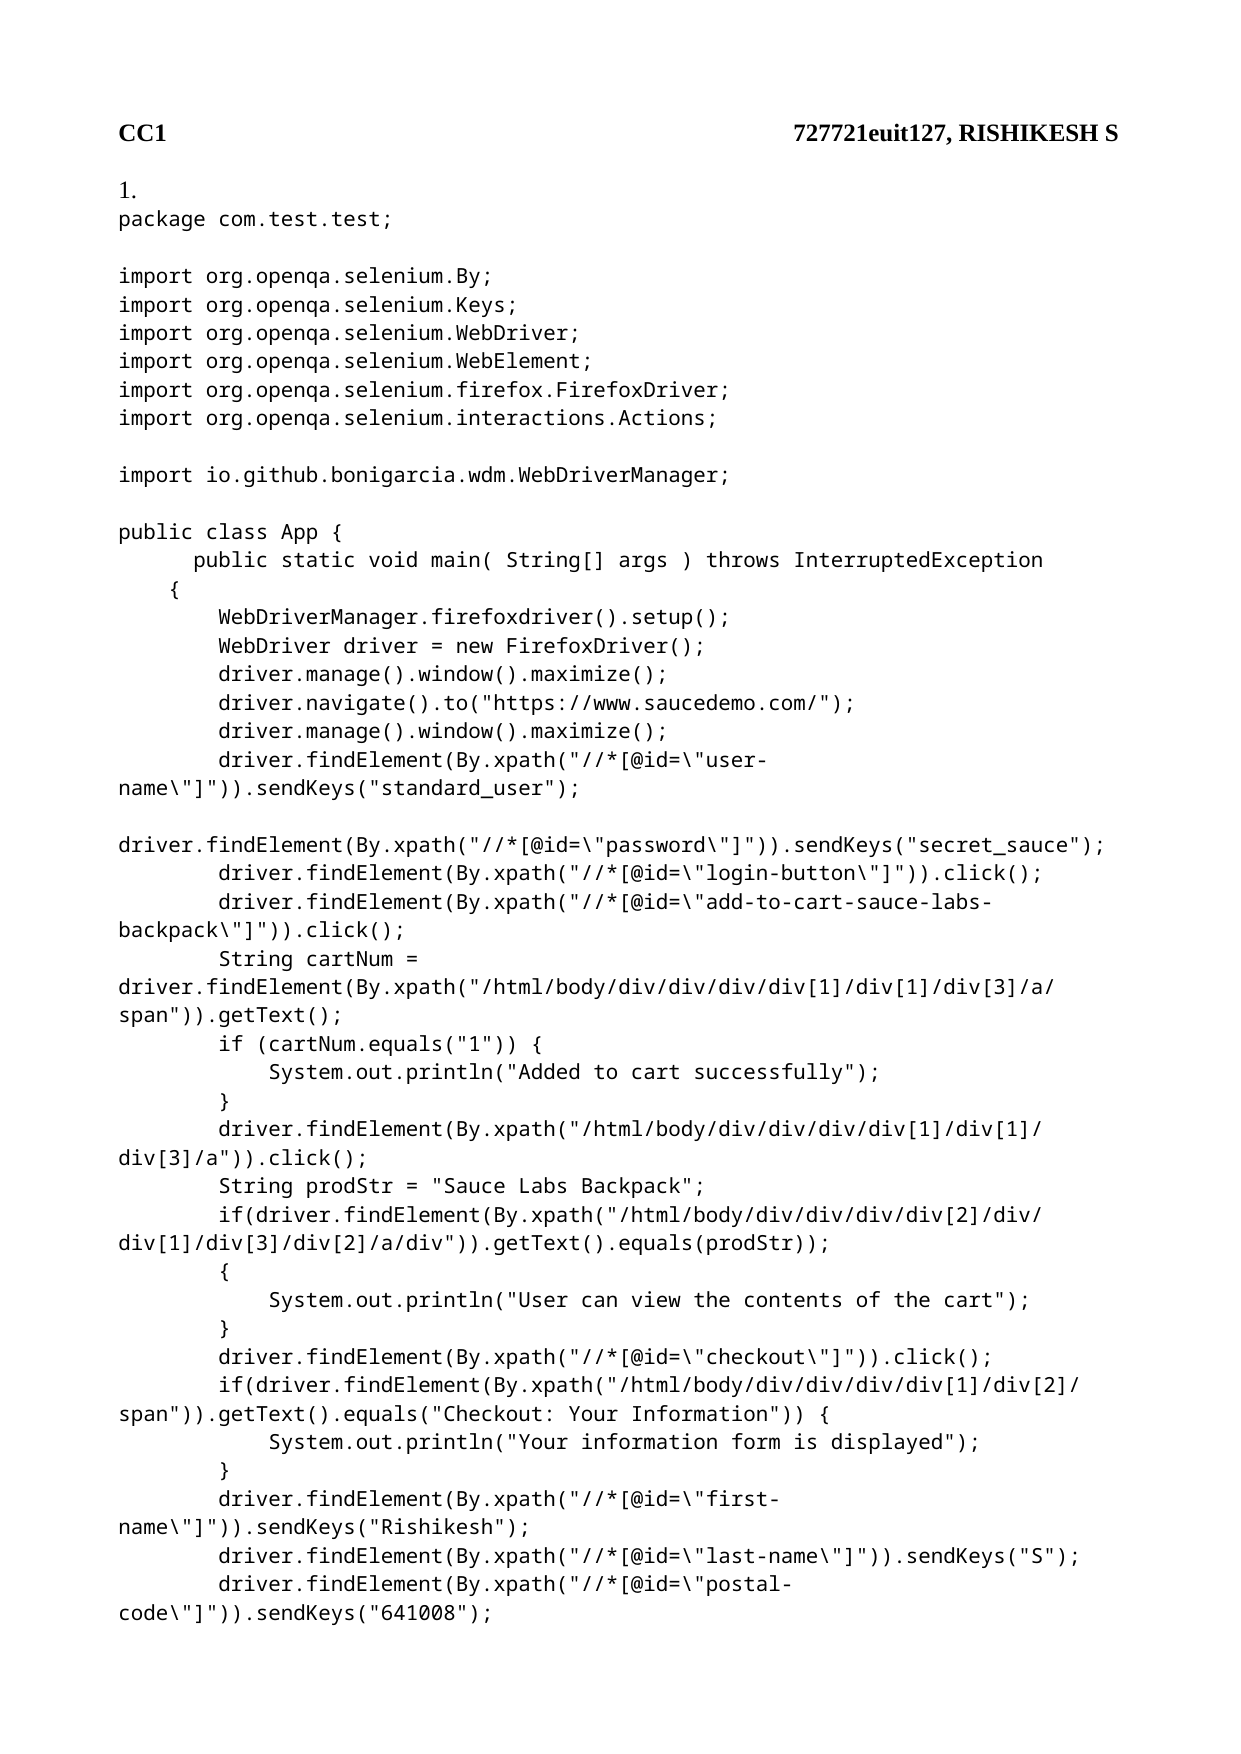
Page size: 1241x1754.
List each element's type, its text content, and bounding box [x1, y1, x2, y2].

text import org.openqa.selenium.firefox.FirefoxDriver; [118, 375, 1122, 403]
text driver.findElement(By.xpath("//*[@id=\"password\"]")).sendKeys("secret_sauce"); [118, 802, 1122, 858]
text driver.findElement(By.xpath("//*[@id=\"last-name\"]")).sendKeys("S"); [118, 1541, 1122, 1569]
text import org.openqa.selenium.By; [118, 261, 1122, 290]
text import org.openqa.selenium.WebDriver; [118, 318, 1122, 347]
text import org.openqa.selenium.Keys; [118, 290, 1122, 318]
text import io.github.bonigarcia.wdm.WebDriverManager; [118, 460, 1122, 489]
text System.out.println("Added to cart successfully"); [118, 1057, 1122, 1086]
text WebDriver driver = new FirefoxDriver(); [118, 631, 1122, 659]
text } [118, 1086, 1122, 1114]
text if(driver.findElement(By.xpath("/html/body/div/div/div/div[1]/div[2]/span")).getText().equals("Checkout: Your Information")) { [118, 1370, 1122, 1427]
text driver.manage().window().maximize(); [118, 659, 1122, 688]
text driver.findElement(By.xpath("//*[@id=\"postal-code\"]")).sendKeys("641008"); [118, 1569, 1122, 1626]
text driver.findElement(By.xpath("//*[@id=\"checkout\"]")).click(); [118, 1342, 1122, 1370]
text driver.findElement(By.xpath("/html/body/div/div/div/div[1]/div[1]/div[3]/a")).click(); [118, 1114, 1122, 1171]
text System.out.println("User can view the contents of the cart"); [118, 1285, 1122, 1313]
text WebDriverManager.firefoxdriver().setup(); [118, 602, 1122, 631]
text String cartNum = driver.findElement(By.xpath("/html/body/div/div/div/div[1]/div[1]/div[3]/a/span")).getText(); [118, 944, 1122, 1029]
text String prodStr = "Sauce Labs Backpack"; [118, 1171, 1122, 1200]
text CC1 727721euit127, RISHIKESH S [118, 118, 1122, 147]
text import org.openqa.selenium.WebElement; [118, 347, 1122, 375]
text driver.manage().window().maximize(); [118, 716, 1122, 745]
text driver.findElement(By.xpath("//*[@id=\"login-button\"]")).click(); [118, 858, 1122, 887]
text driver.findElement(By.xpath("//*[@id=\"user-name\"]")).sendKeys("standard_user"); [118, 745, 1122, 802]
text { [118, 574, 1122, 602]
text import org.openqa.selenium.interactions.Actions; [118, 403, 1122, 432]
text driver.findElement(By.xpath("//*[@id=\"first-name\"]")).sendKeys("Rishikesh"); [118, 1484, 1122, 1541]
text if (cartNum.equals("1")) { [118, 1029, 1122, 1057]
text driver.findElement(By.xpath("//*[@id=\"add-to-cart-sauce-labs-backpack\"]")).click(); [118, 887, 1122, 944]
text if(driver.findElement(By.xpath("/html/body/div/div/div/div[2]/div/div[1]/div[3]/div[2]/a/div")).getText().equals(prodStr)); [118, 1200, 1122, 1257]
text public class App { [118, 517, 1122, 546]
text 1. [118, 176, 1122, 204]
text public static void main( String[] args ) throws InterruptedException [118, 546, 1122, 574]
text package com.test.test; [118, 204, 1122, 233]
text driver.navigate().to("https://www.saucedemo.com/"); [118, 688, 1122, 716]
text System.out.println("Your information form is displayed"); [118, 1427, 1122, 1456]
text { [118, 1257, 1122, 1285]
text } [118, 1456, 1122, 1484]
text } [118, 1313, 1122, 1342]
